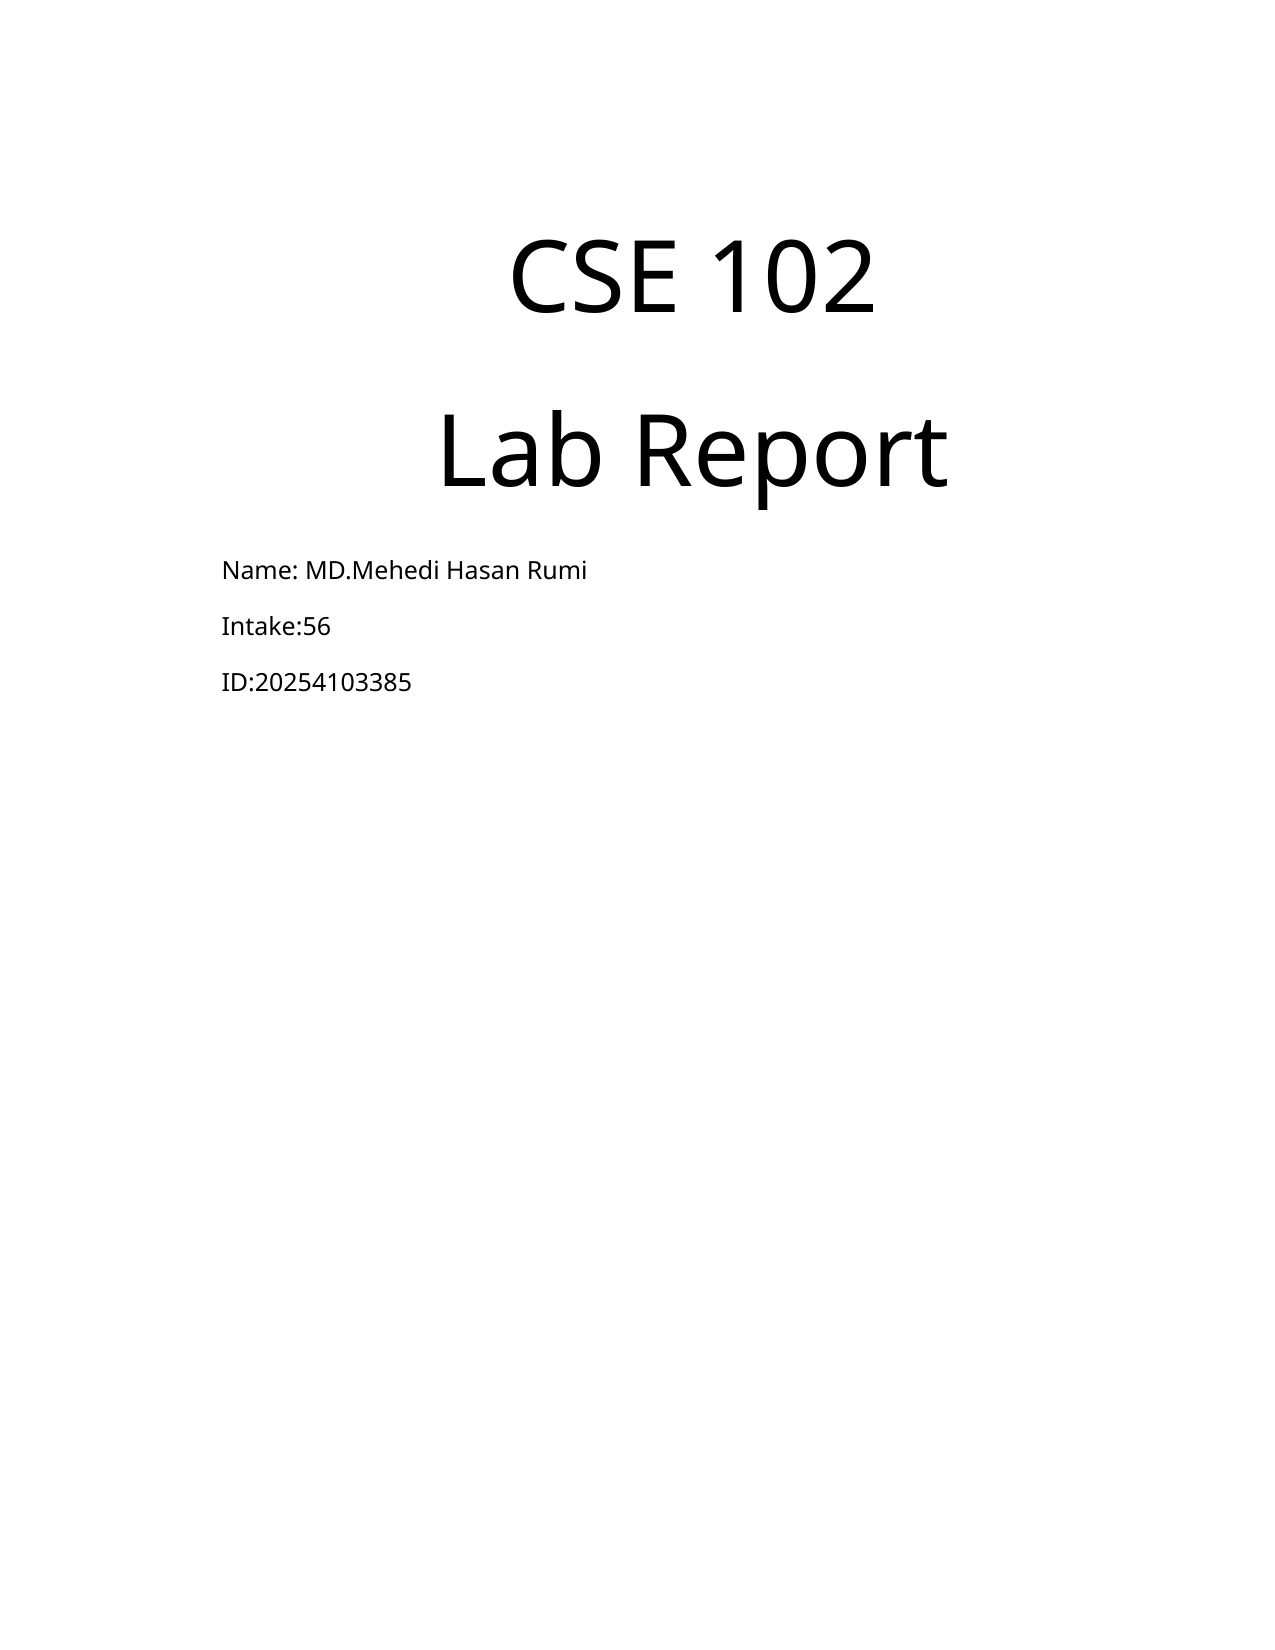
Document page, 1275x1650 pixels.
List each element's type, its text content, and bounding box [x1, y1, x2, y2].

text Lab Report [150, 379, 1125, 515]
text Intake:56 [150, 608, 1125, 642]
text Name: MD.Mehedi Hasan Rumi [150, 552, 1125, 587]
text CSE 102 [150, 206, 1125, 342]
text ID:20254103385 [150, 664, 1125, 698]
